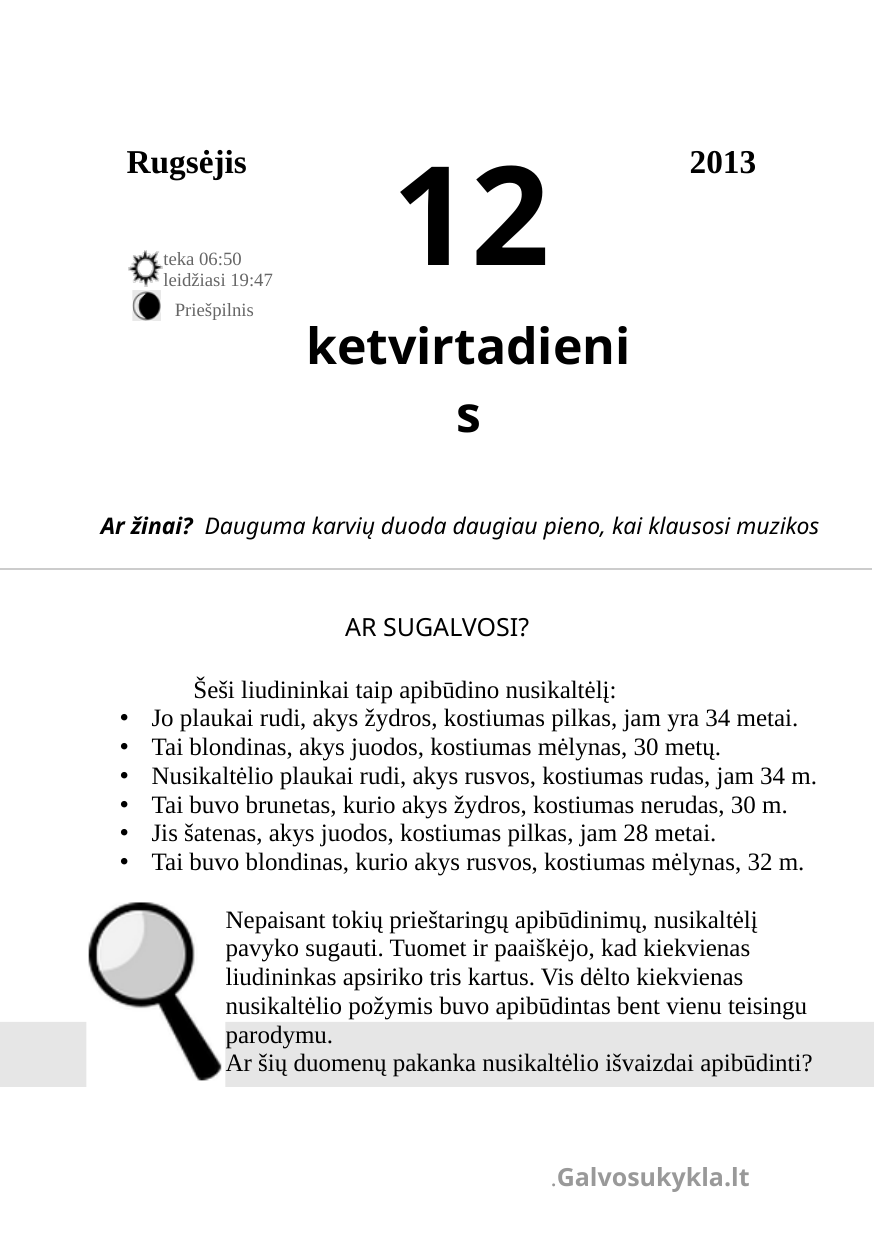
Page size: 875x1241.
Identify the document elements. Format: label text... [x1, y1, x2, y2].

text AR SUGALVOSI? [118, 609, 756, 643]
list Nusikaltėlio plaukai rudi, akys rusvos, kostiumas rudas, jam 34 m. [120, 761, 834, 790]
table_header Priešpilnis [118, 288, 298, 448]
text Ar žinai? Dauguma karvių duoda daugiau pieno, kai klausosi muzikos [101, 510, 869, 541]
list Jo plaukai rudi, akys žydros, kostiumas pilkas, jam yra 34 metai. [120, 703, 834, 732]
list Šeši liudininkai taip apibūdino nusikaltėlį: [156, 675, 756, 703]
list Tai buvo brunetas, kurio akys žydros, kostiumas nerudas, 30 m. [120, 790, 834, 818]
list Jis šatenas, akys juodos, kostiumas pilkas, jam 28 metai. [120, 818, 834, 847]
table_header 2013 [638, 118, 756, 448]
table_header 12 ketvirtadienis [299, 118, 638, 448]
picture [86, 887, 226, 1090]
list Tai buvo blondinas, kurio akys rusvos, kostiumas mėlynas, 32 m. [120, 847, 834, 905]
list Tai blondinas, akys juodos, kostiumas mėlynas, 30 metų. [120, 732, 834, 761]
list Nepaisant tokių prieštaringų apibūdinimų, nusikaltėlį pavyko sugauti. Tuomet ir paaiškėjo, kad kiekvienas liudininkas apsiriko tris kartus. Vis dėlto kiekvienas nusikaltėlio požymis buvo apibūdintas bent vienu teisingu parodymu. [226, 905, 834, 1021]
table_header Rugsėjis teka 06:50 leidžiasi 19:47 [118, 118, 298, 287]
